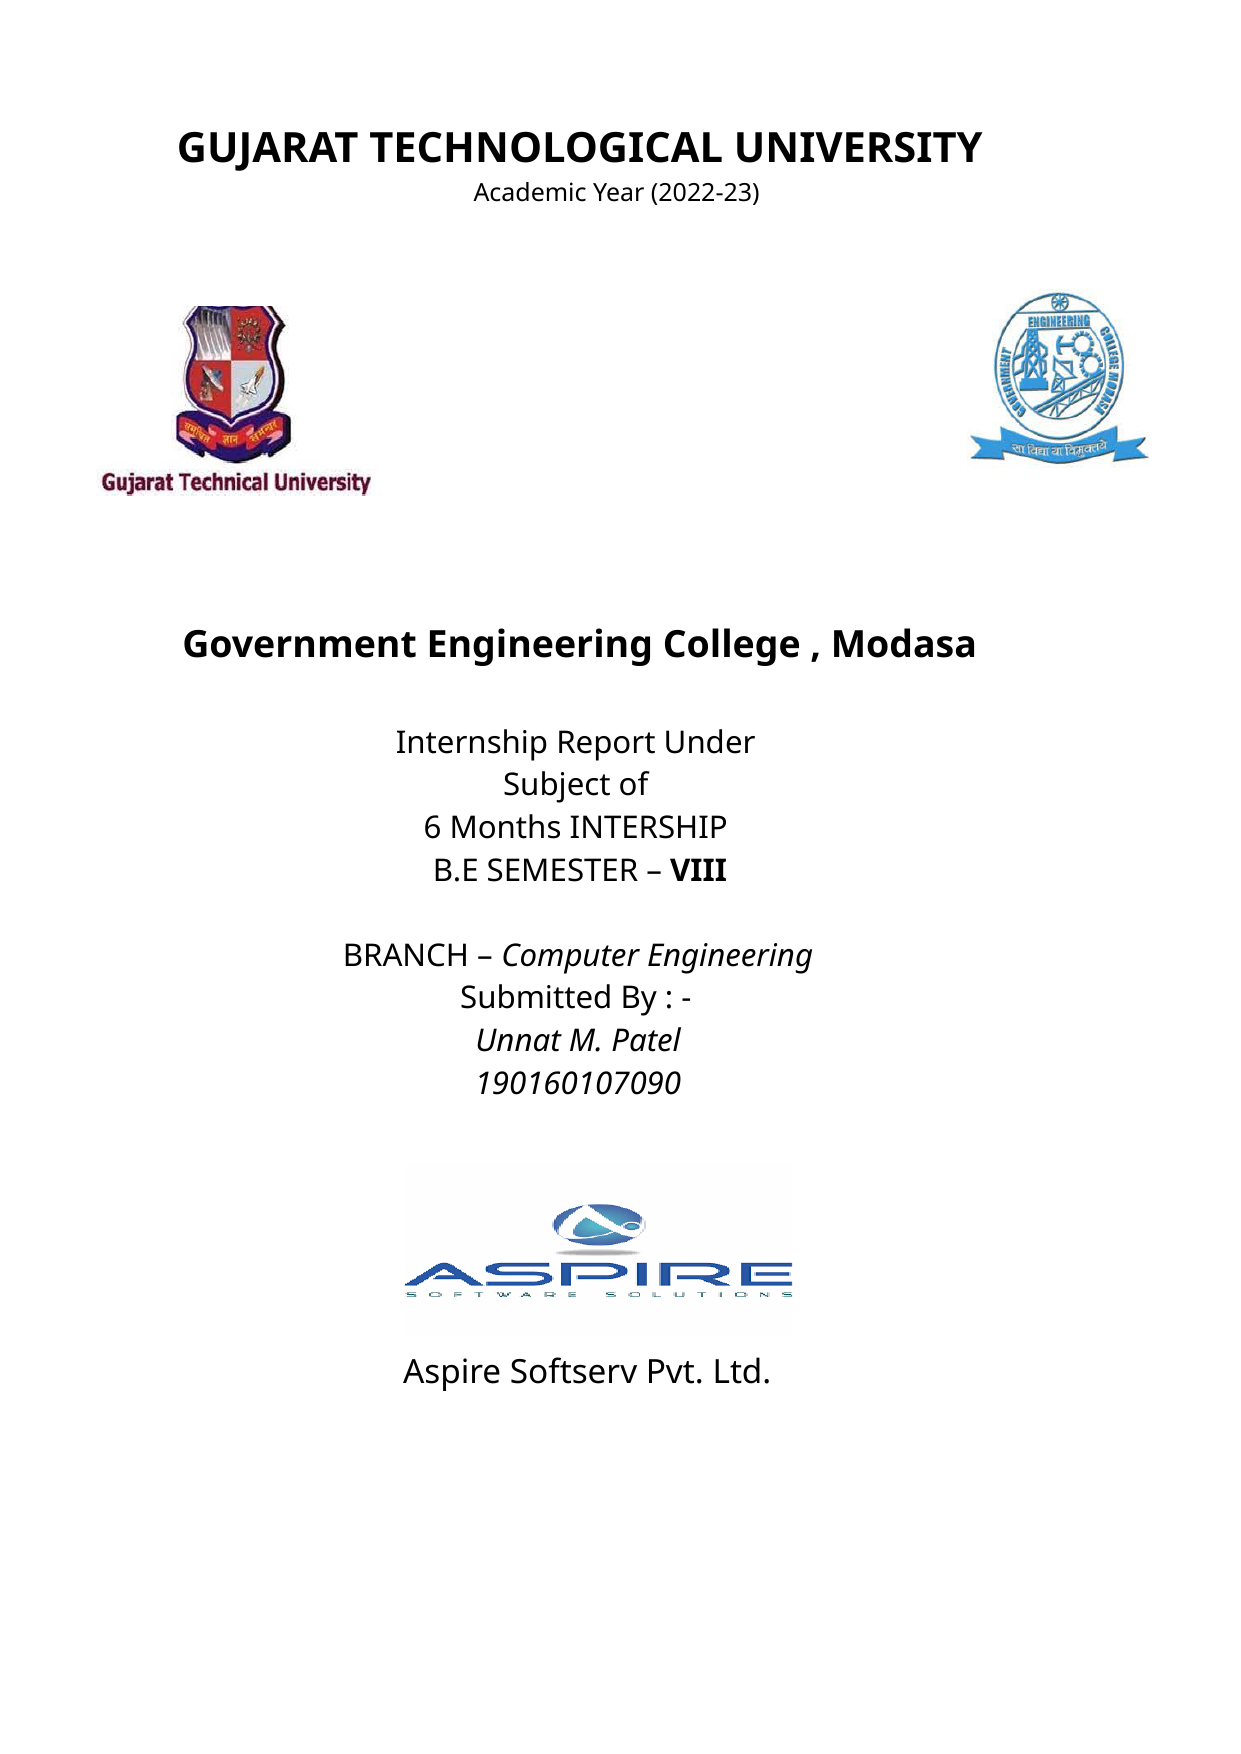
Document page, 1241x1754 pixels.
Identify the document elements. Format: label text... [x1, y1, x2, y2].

text Internship Report Under [167, 720, 992, 762]
text GUJARAT TECHNOLOGICAL UNIVERSITY Academic Year (2022-23) [167, 118, 992, 209]
text Unnat M. Patel [167, 1018, 992, 1061]
picture [96, 306, 375, 496]
picture [967, 274, 1150, 483]
text Submitted By : - [167, 975, 992, 1018]
text 6 Months INTERSHIP [167, 805, 992, 848]
text Government Engineering College , Modasa [167, 618, 992, 669]
text BRANCH – Computer Engineering [167, 933, 992, 975]
text Aspire Softserv Pvt. Ltd. [167, 1347, 992, 1393]
text Subject of [167, 762, 992, 805]
text B.E SEMESTER – VIII [167, 848, 992, 890]
picture [404, 1164, 793, 1337]
text 190160107090 [167, 1061, 992, 1103]
